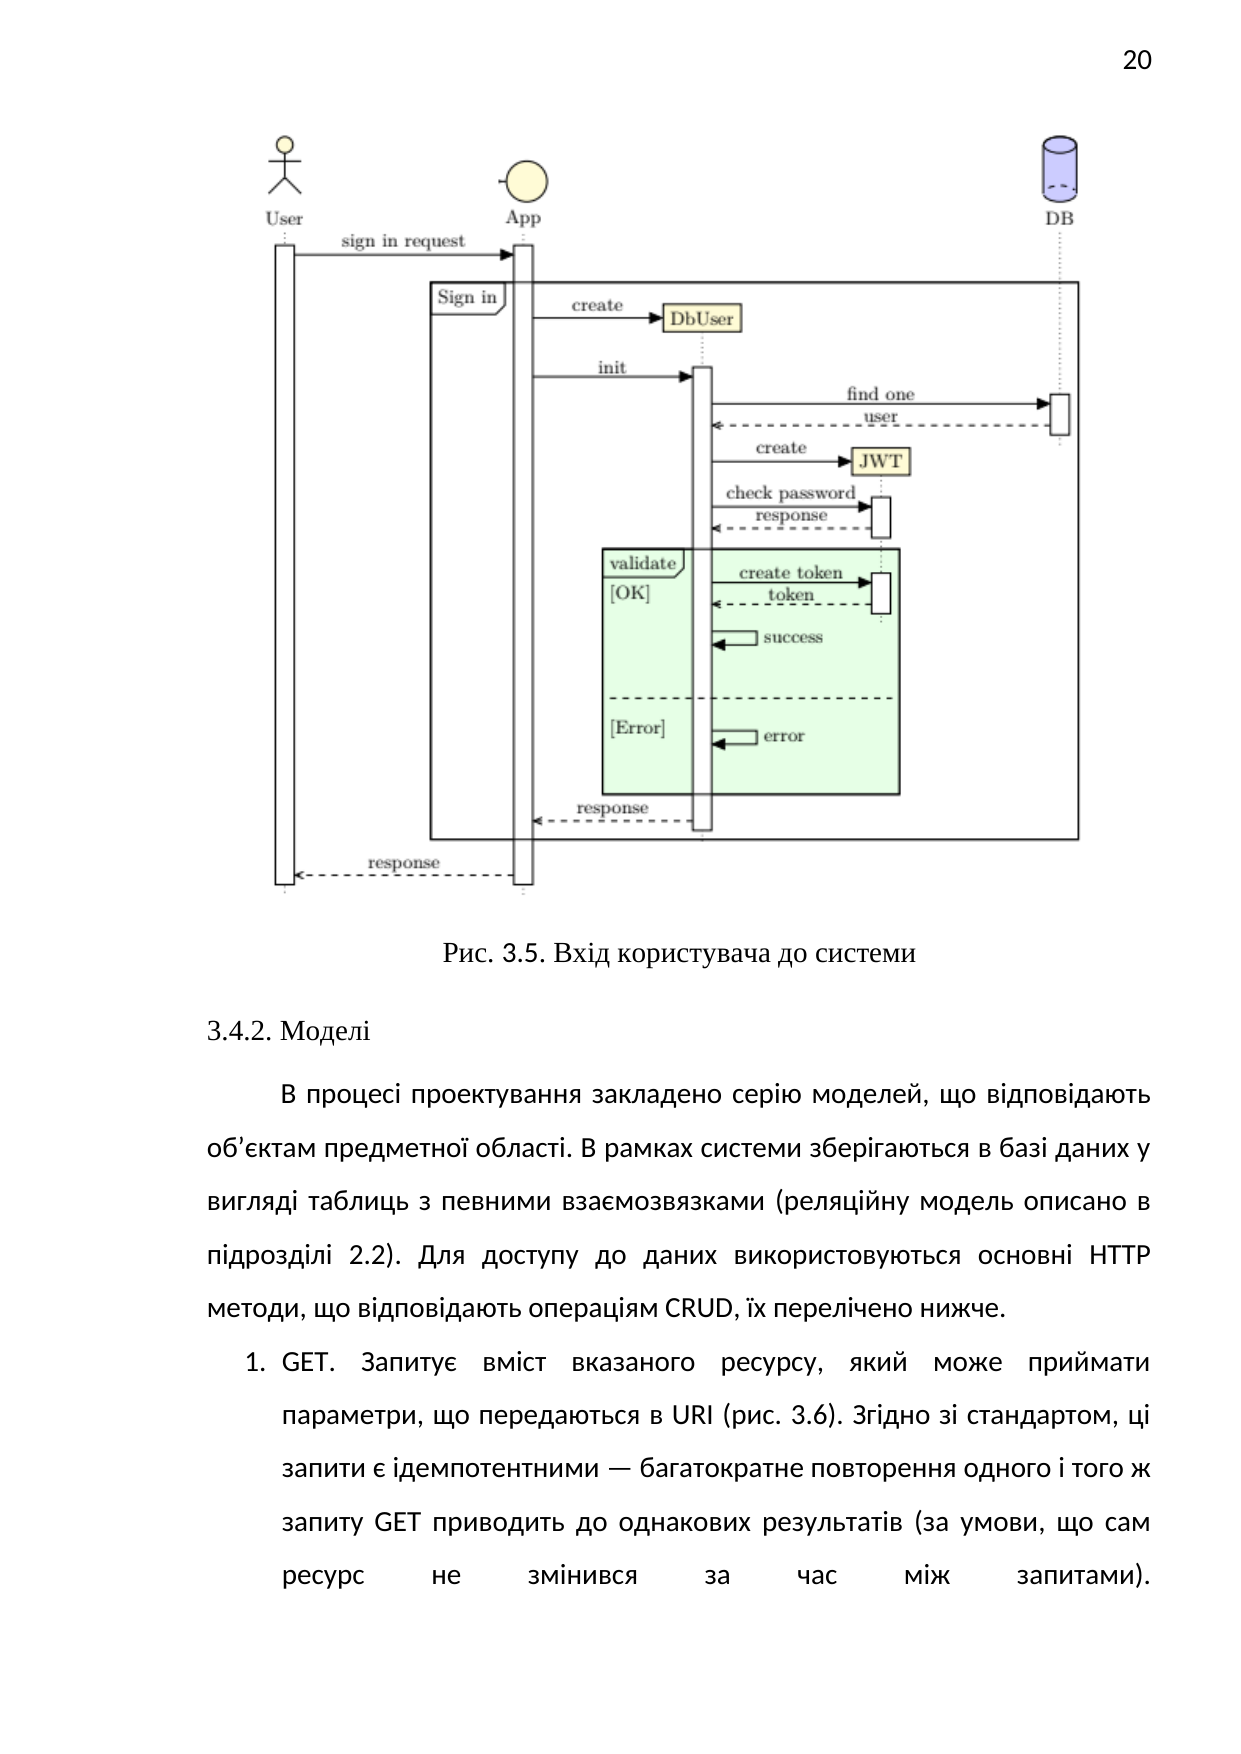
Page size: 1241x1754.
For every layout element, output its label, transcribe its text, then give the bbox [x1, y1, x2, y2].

subtitle 3.4.2. Моделі [207, 1013, 1152, 1046]
text В процесі проектування закладено серію моделей, що відповідають об’єктам предметної області. В рамках системи зберігаються в базі даних у вигляді таблиць з певними взаємозвязками (реляційну модель описано в підрозділі 2.2). Для доступу до даних використовуються основні HTTP методи, що відповідають операціям CRUD, їх перелічено нижче. [207, 1076, 1152, 1325]
list GET. Запитує вміст вказаного ресурсу, який може приймати параметри, що передаються в URI (рис. 3.6). Згідно зі стандартом, ці запити є ідемпотентними — багатократне повторення одного і того ж запиту GET приводить до однакових результатів (за умови, що сам ресурс не змінився за час між запитами). [244, 1343, 1152, 1592]
picture [253, 118, 1105, 917]
text Рис. 3.5. Вхід користувача до системи [207, 934, 1152, 970]
